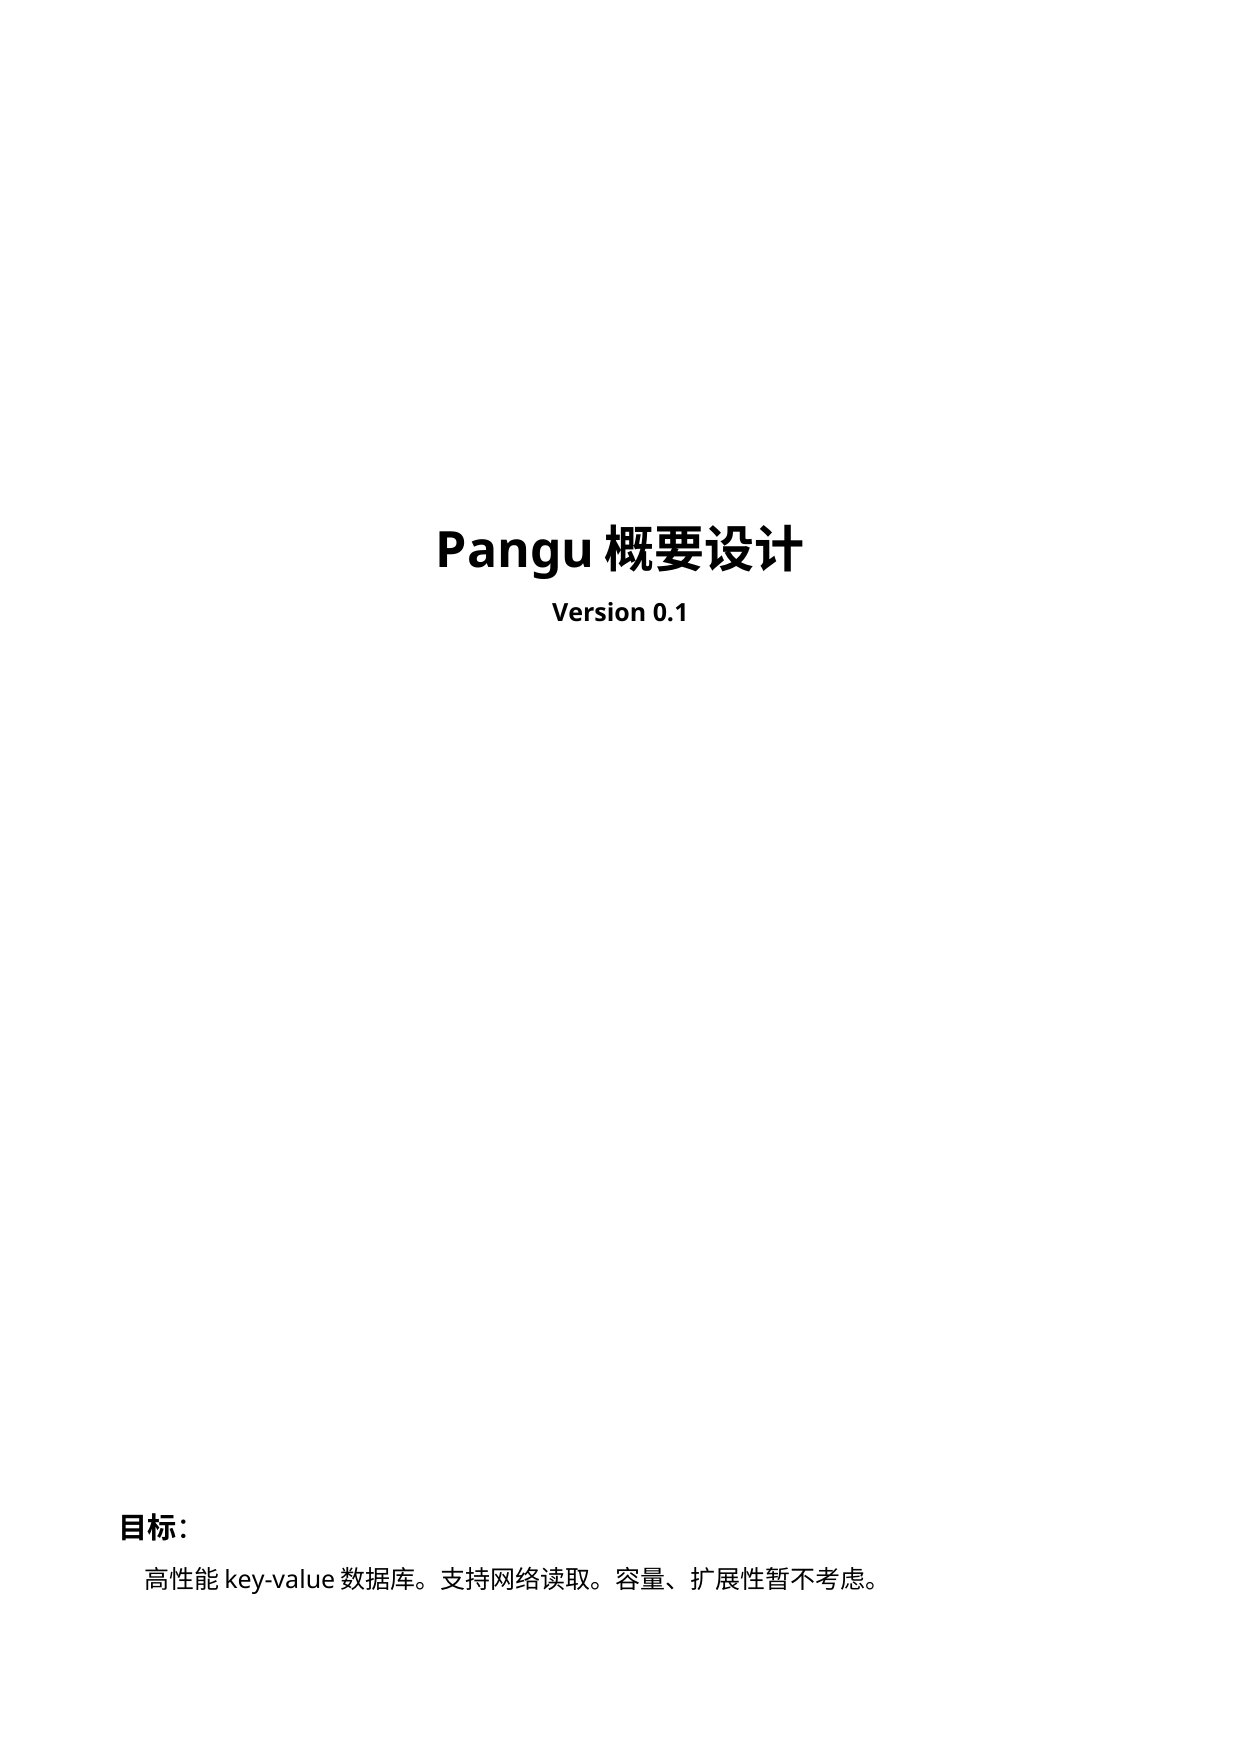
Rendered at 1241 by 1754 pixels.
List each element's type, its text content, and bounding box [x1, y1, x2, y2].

text 高性能key-value数据库。支持网络读取。容量、扩展性暂不考虑。 [118, 1559, 1122, 1595]
subtitle 目标： [118, 1504, 1122, 1547]
text Version 0.1 [118, 594, 1122, 629]
subtitle Pangu概要设计 [118, 509, 1122, 582]
